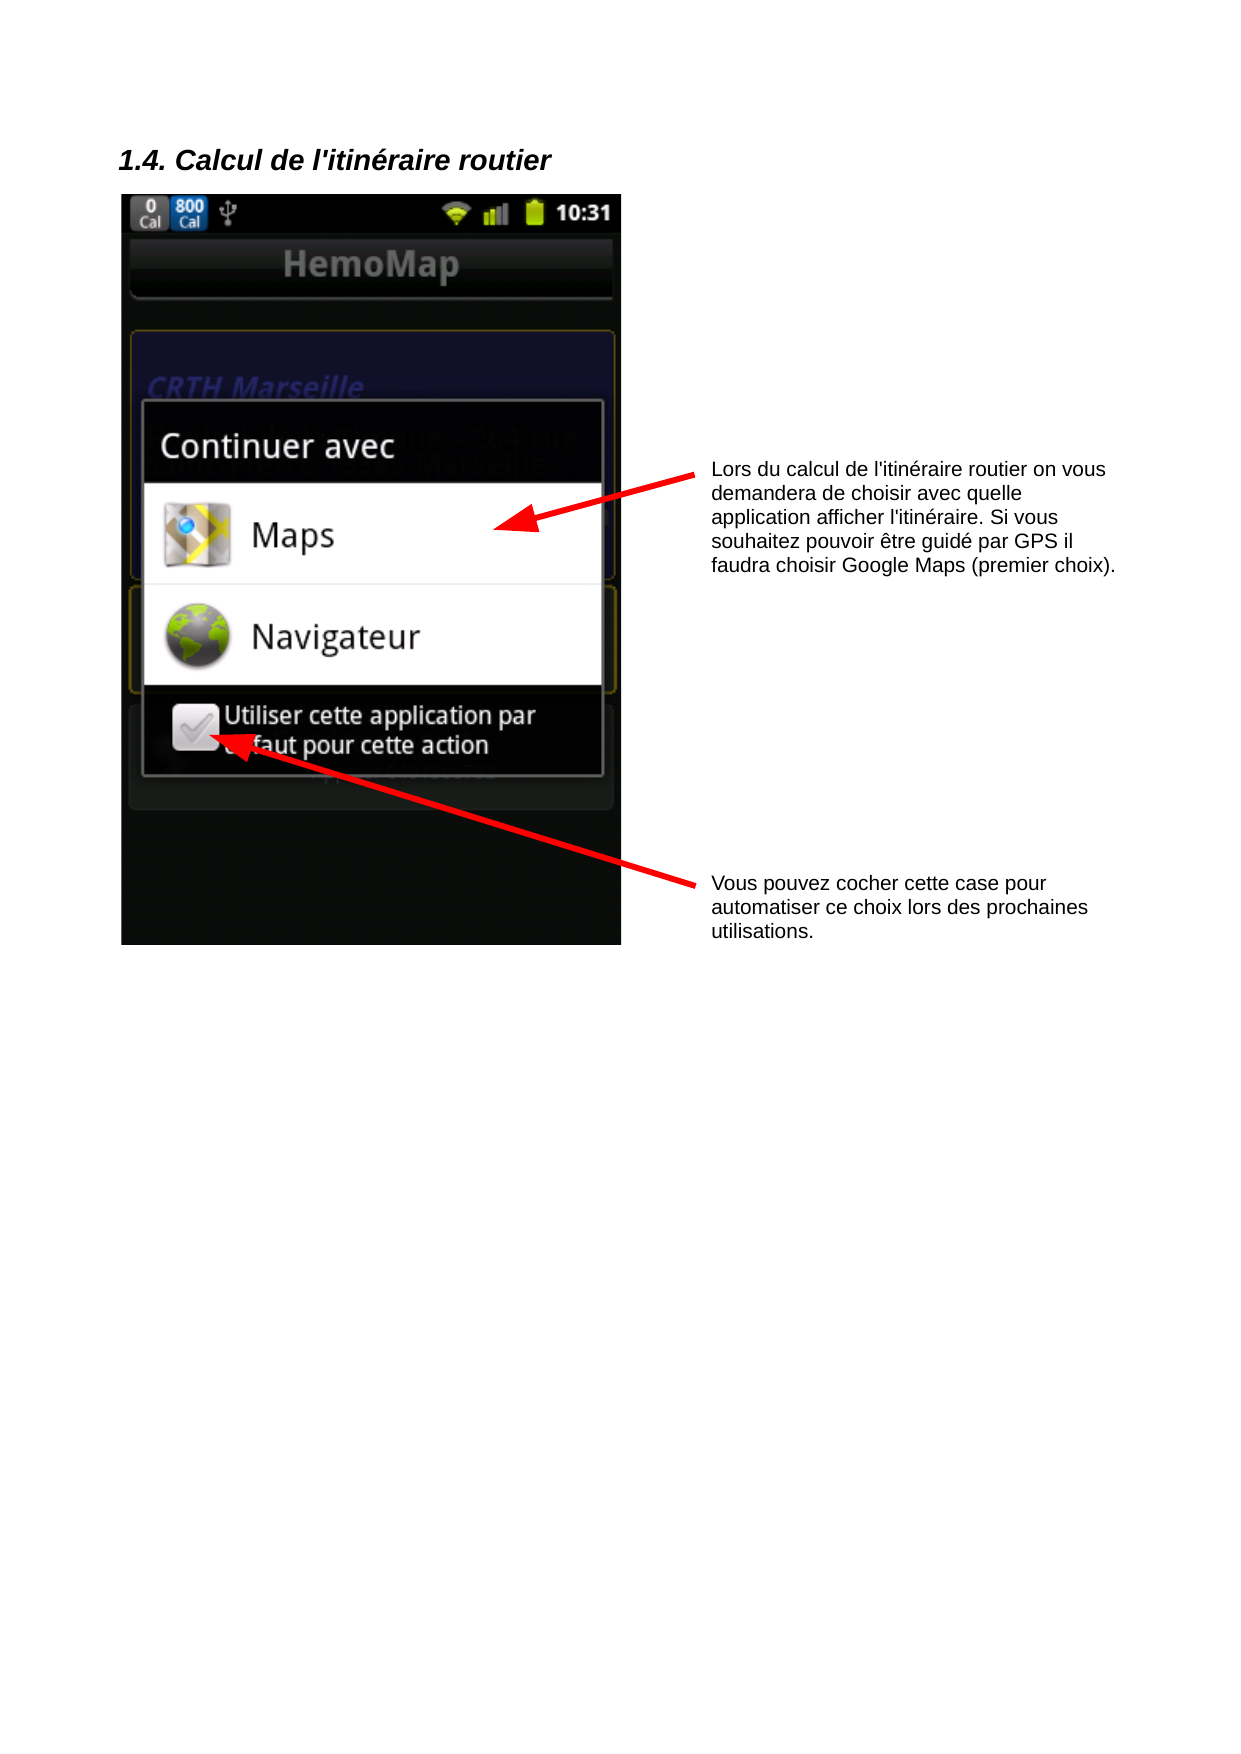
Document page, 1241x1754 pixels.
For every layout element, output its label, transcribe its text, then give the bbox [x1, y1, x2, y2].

subtitle 1.4. Calcul de l'itinéraire routier [118, 143, 1122, 177]
picture [121, 194, 622, 945]
